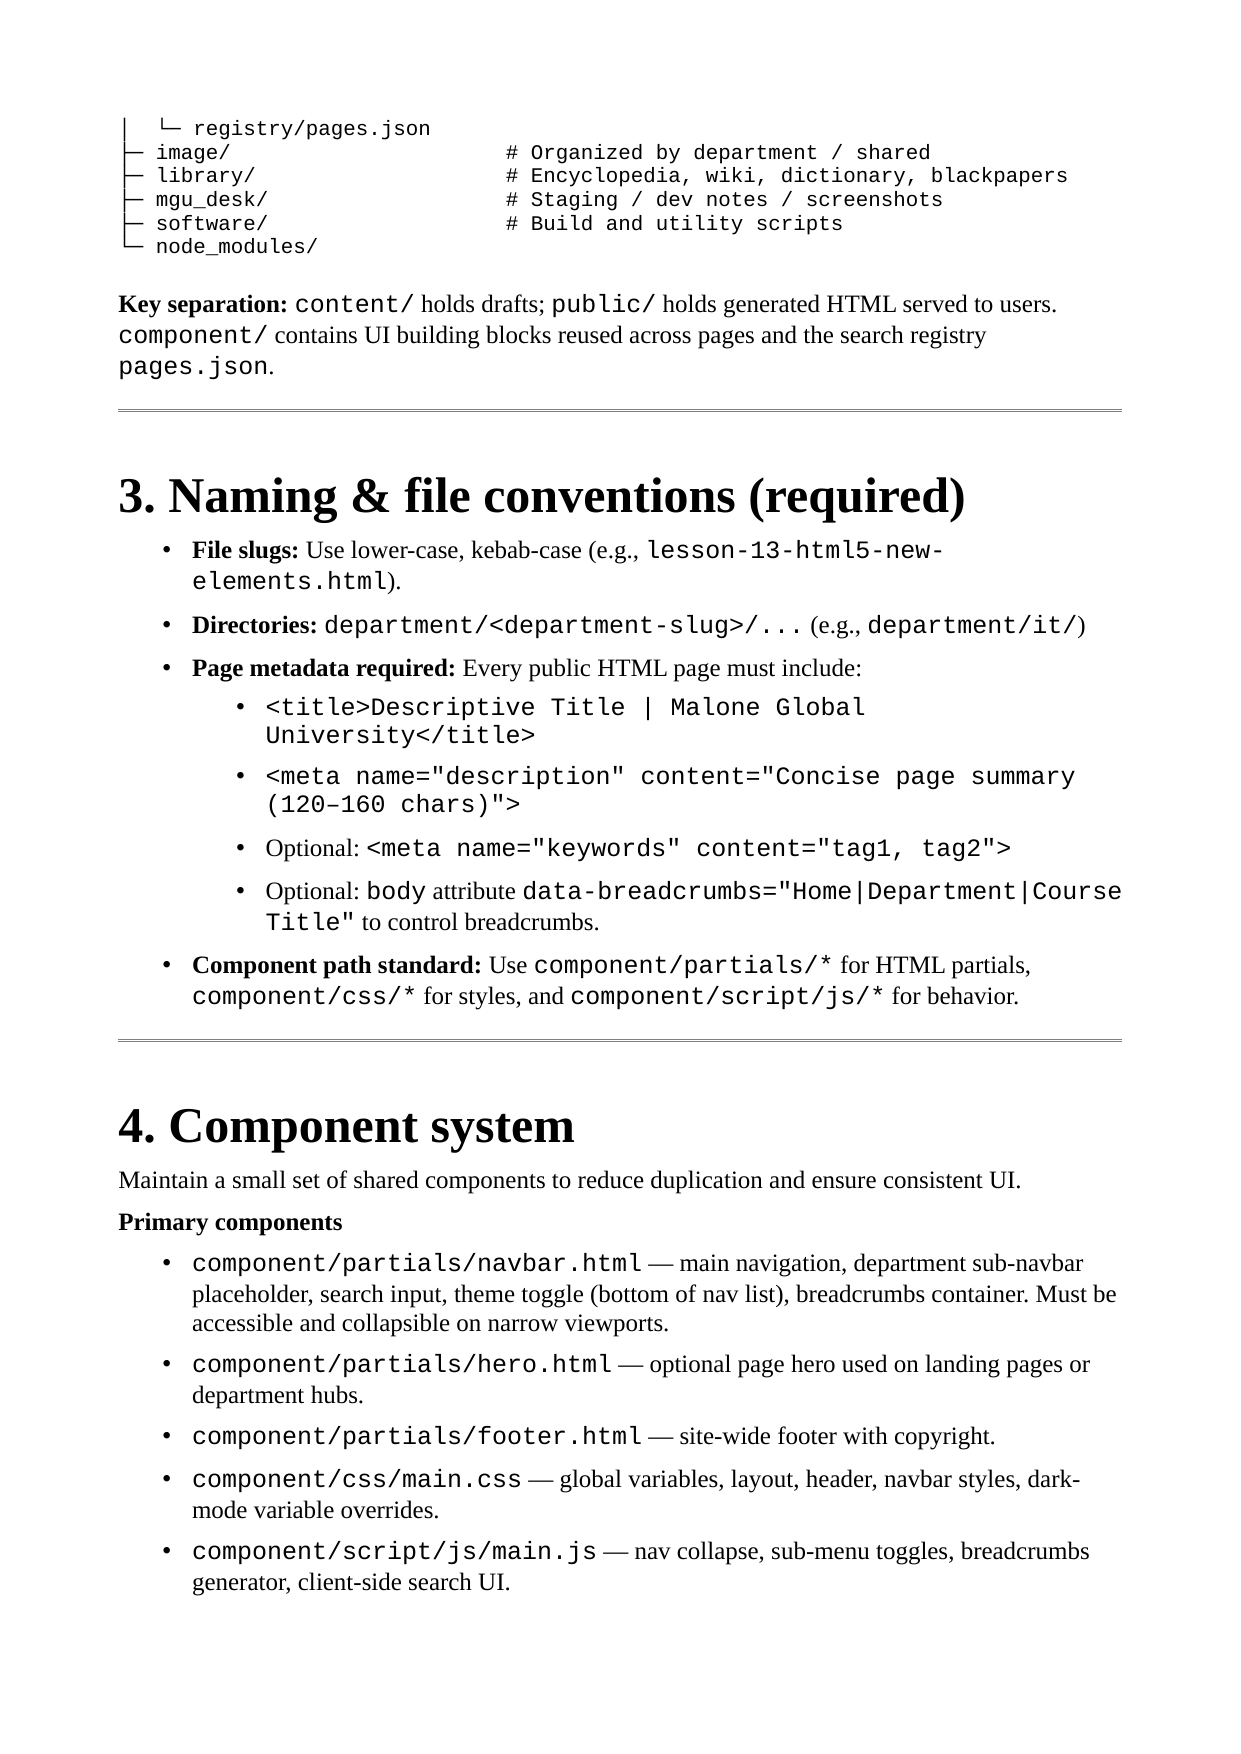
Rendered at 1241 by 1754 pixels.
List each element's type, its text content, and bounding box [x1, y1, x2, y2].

text └─ node_modules/ [118, 236, 1122, 260]
text │ └─ registry/pages.json [118, 118, 1122, 142]
text ├─ library/ # Encyclopedia, wiki, dictionary, blackpapers [118, 165, 1122, 189]
text Primary components [118, 1207, 1122, 1236]
list Optional: <meta name="keywords" content="tag1, tag2"> [236, 833, 1122, 863]
text ├─ software/ # Build and utility scripts [125, 213, 1122, 236]
text Key separation: content/ holds drafts; public/ holds generated HTML served to users. component/ contains UI building blocks reused across pages and the search registry pages.json. [118, 289, 1122, 382]
list <meta name="description" content="Concise page summary (120–160 chars)"> [236, 763, 1122, 820]
list <title>Descriptive Title | Malone Global University</title> [236, 694, 1122, 751]
list Optional: body attribute data-breadcrumbs="Home|Department|Course Title" to control breadcrumbs. [236, 876, 1122, 938]
list component/partials/footer.html — site-wide footer with copyright. [162, 1421, 1122, 1452]
subtitle 4. Component system [118, 1096, 1122, 1153]
list Directories: department/<department-slug>/... (e.g., department/it/) [162, 610, 1122, 641]
text Maintain a small set of shared components to reduce duplication and ensure consistent UI. [118, 1166, 1122, 1194]
list component/script/js/main.js — nav collapse, sub-menu toggles, breadcrumbs generator, client-side search UI. [162, 1536, 1122, 1596]
list Component path standard: Use component/partials/* for HTML partials, component/css/* for styles, and component/script/js/* for behavior. [162, 950, 1122, 1012]
text ├─ image/ # Organized by department / shared [125, 142, 1122, 165]
list component/partials/navbar.html — main navigation, department sub-navbar placeholder, search input, theme toggle (bottom of nav list), breadcrumbs container. Must be accessible and collapsible on narrow viewports. [162, 1248, 1122, 1336]
list component/css/main.css — global variables, layout, header, navbar styles, dark-mode variable overrides. [162, 1464, 1122, 1524]
list component/partials/hero.html — optional page hero used on landing pages or department hubs. [162, 1349, 1122, 1408]
list File slugs: Use lower-case, kebab-case (e.g., lesson-13-html5-new-elements.html). [162, 536, 1122, 597]
subtitle 3. Naming & file conventions (required) [118, 466, 1122, 523]
list Page metadata required: Every public HTML page must include: [162, 653, 1122, 682]
text ├─ mgu_desk/ # Staging / dev notes / screenshots [118, 189, 1122, 213]
